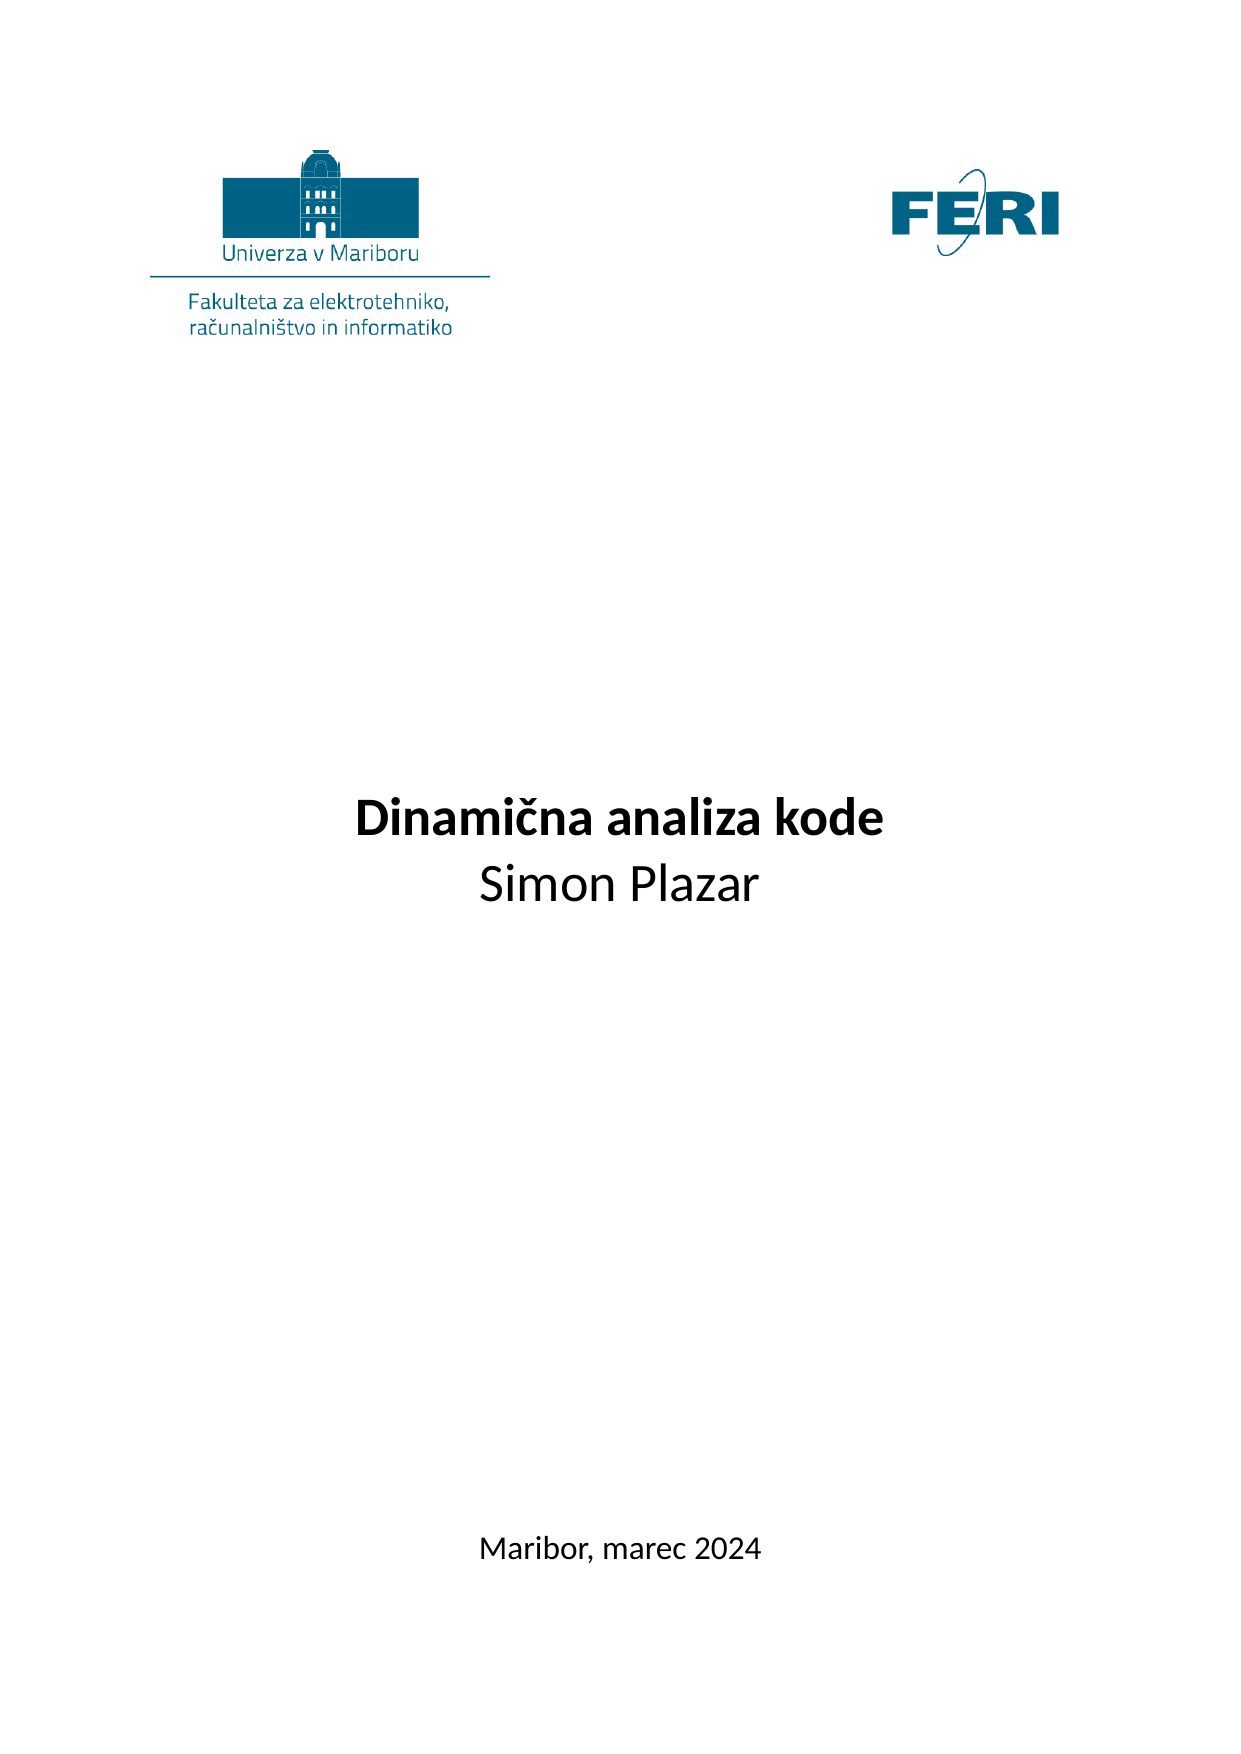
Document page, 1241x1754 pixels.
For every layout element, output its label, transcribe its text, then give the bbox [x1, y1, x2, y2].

title Dinamična analiza kode [150, 782, 1090, 848]
subtitle Maribor, marec 2024 [150, 1527, 1090, 1568]
subtitle Simon Plazar [150, 848, 1090, 914]
